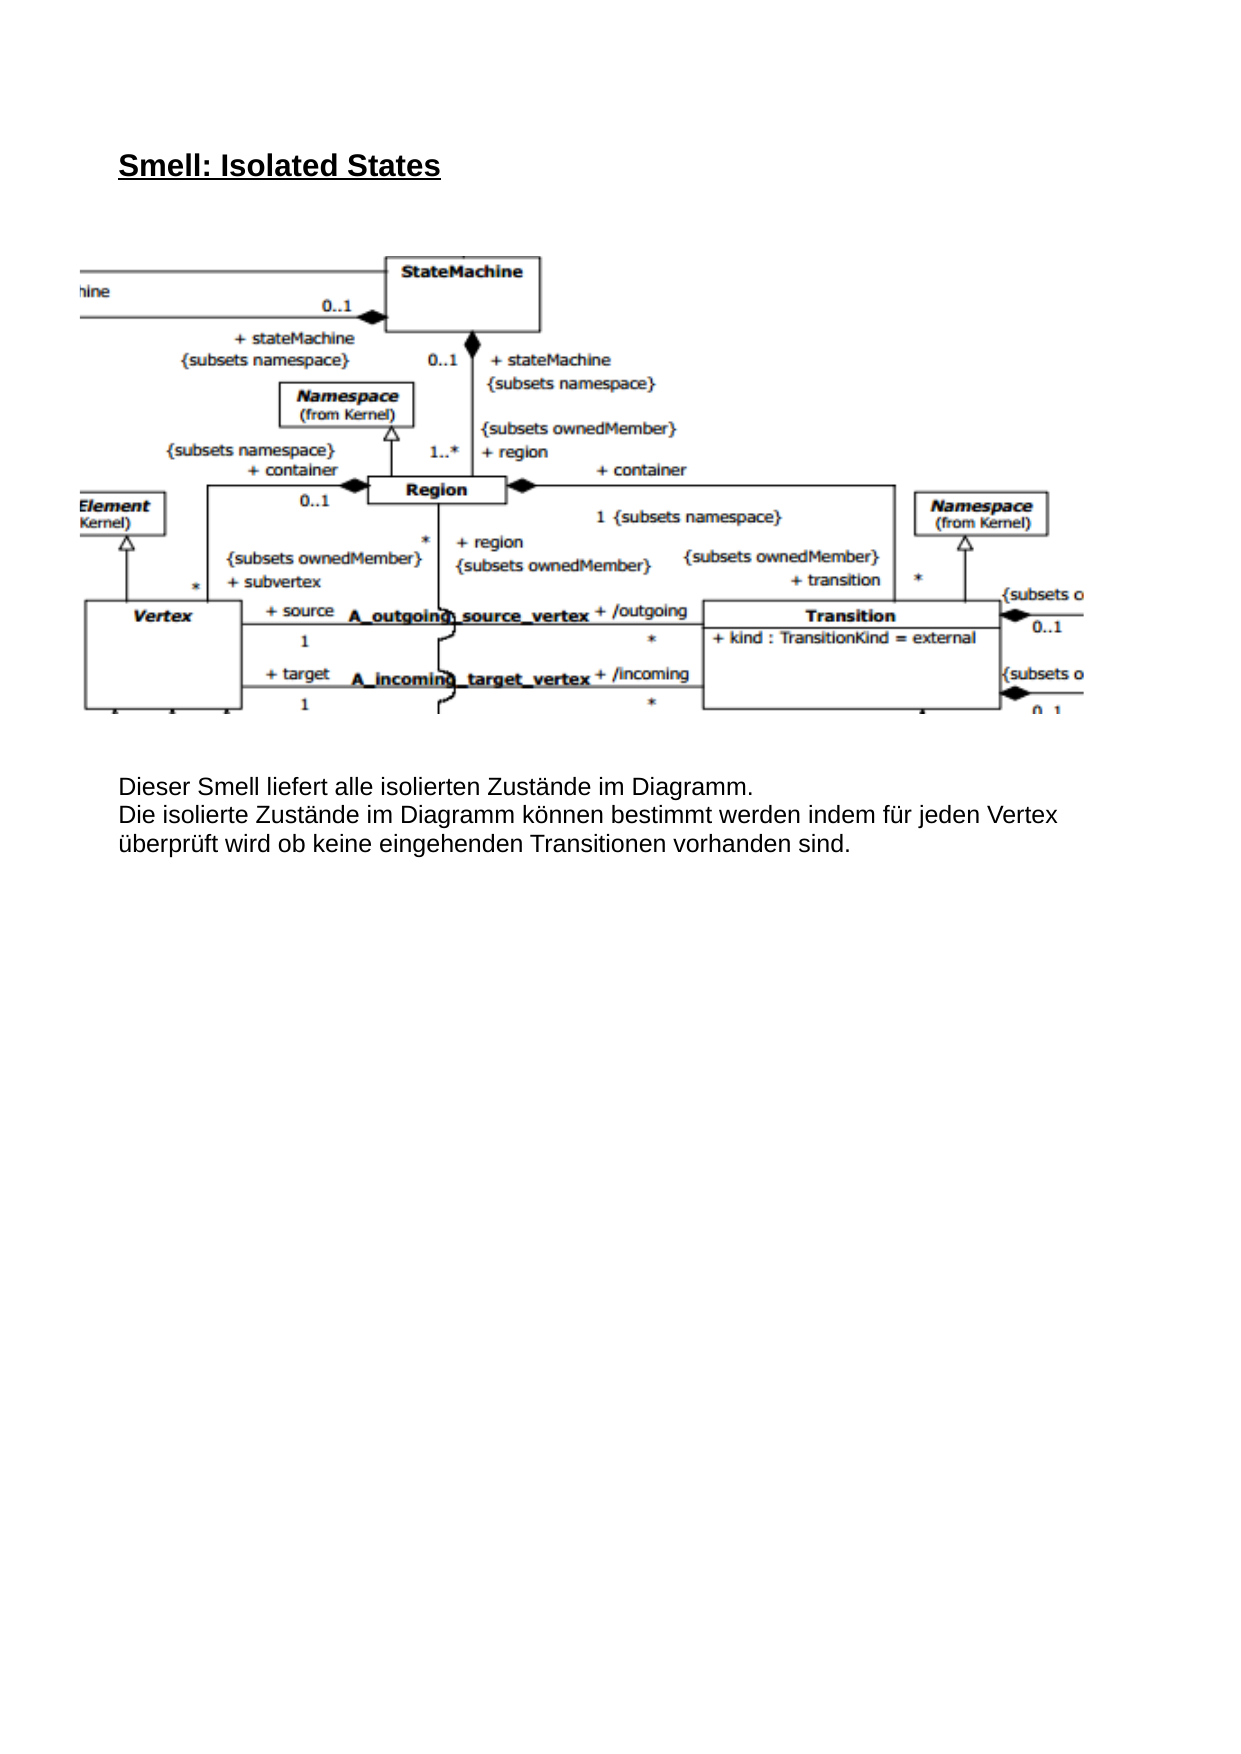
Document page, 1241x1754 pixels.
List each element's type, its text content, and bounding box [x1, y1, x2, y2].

picture [79, 256, 1084, 714]
text Die isolierte Zustände im Diagramm können bestimmt werden indem für jeden Vertex überprüft wird ob keine eingehenden Transitionen vorhanden sind. [118, 800, 1122, 858]
text Dieser Smell liefert alle isolierten Zustände im Diagramm. [118, 771, 1122, 800]
text Smell: Isolated States [118, 147, 1122, 183]
